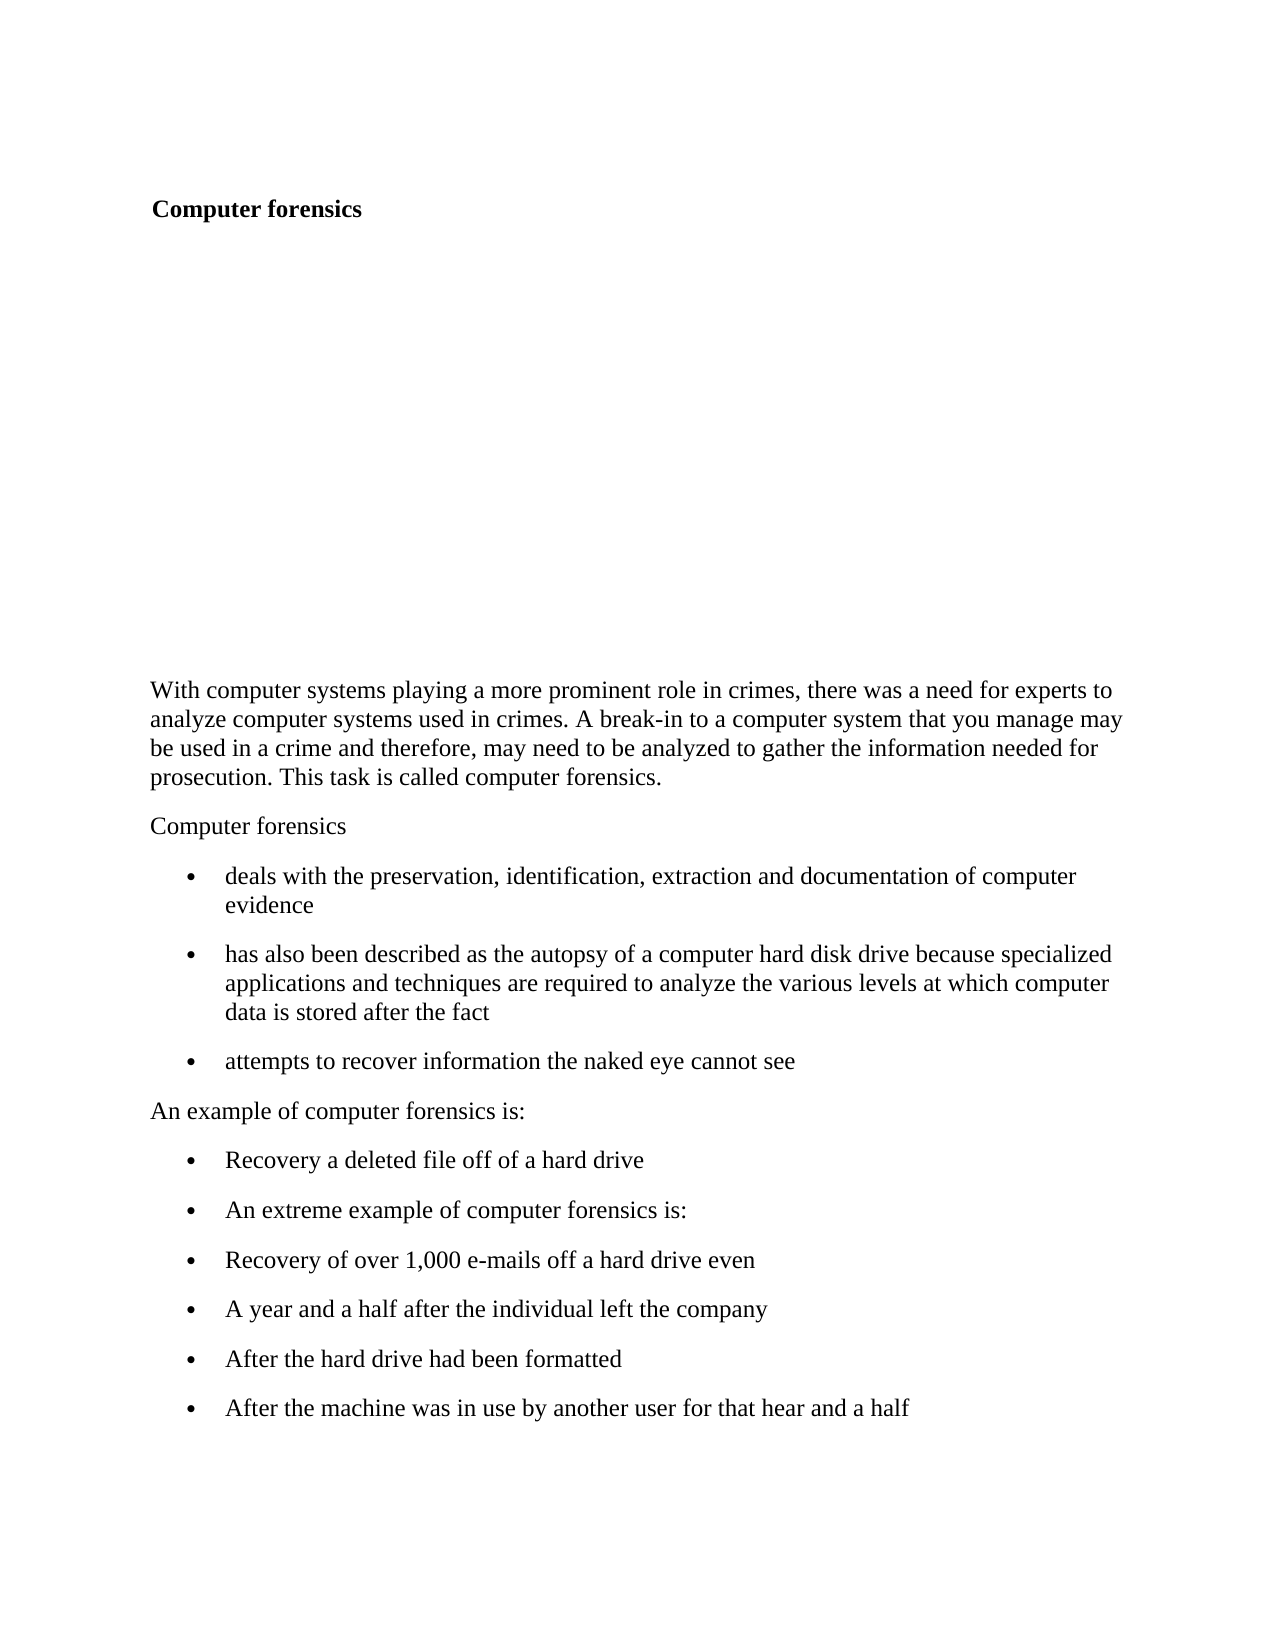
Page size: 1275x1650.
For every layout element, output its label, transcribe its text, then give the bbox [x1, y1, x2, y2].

table_cell [368, 182, 826, 665]
text An example of computer forensics is: [150, 1096, 1125, 1125]
text With computer systems playing a more prominent role in crimes, there was a need for experts to analyze computer systems used in crimes. A break-in to a computer system that you manage may be used in a crime and therefore, may need to be analyzed to gather the information needed for prosecution. This task is called computer forensics. [150, 676, 1125, 791]
list An extreme example of computer forensics is: [187, 1195, 1125, 1224]
list After the hard drive had been formatted [187, 1344, 1125, 1373]
text Computer forensics [150, 811, 1125, 840]
list After the machine was in use by another user for that hear and a half [187, 1393, 1125, 1422]
table_header [150, 150, 368, 182]
list A year and a half after the individual left the company [187, 1294, 1125, 1323]
table_header [368, 150, 826, 182]
list attempts to recover information the naked eye cannot see [187, 1046, 1125, 1075]
table_cell Computer forensics [150, 182, 368, 665]
list deals with the preservation, identification, extraction and documentation of computer evidence [187, 861, 1125, 918]
list Recovery a deleted file off of a hard drive [187, 1146, 1125, 1174]
table_cell [826, 182, 840, 665]
list has also been described as the autopsy of a computer hard disk drive because specialized applications and techniques are required to analyze the various levels at which computer data is stored after the fact [187, 939, 1125, 1026]
list Recovery of over 1,000 e-mails off a hard drive even [187, 1245, 1125, 1273]
table_header [826, 150, 840, 182]
